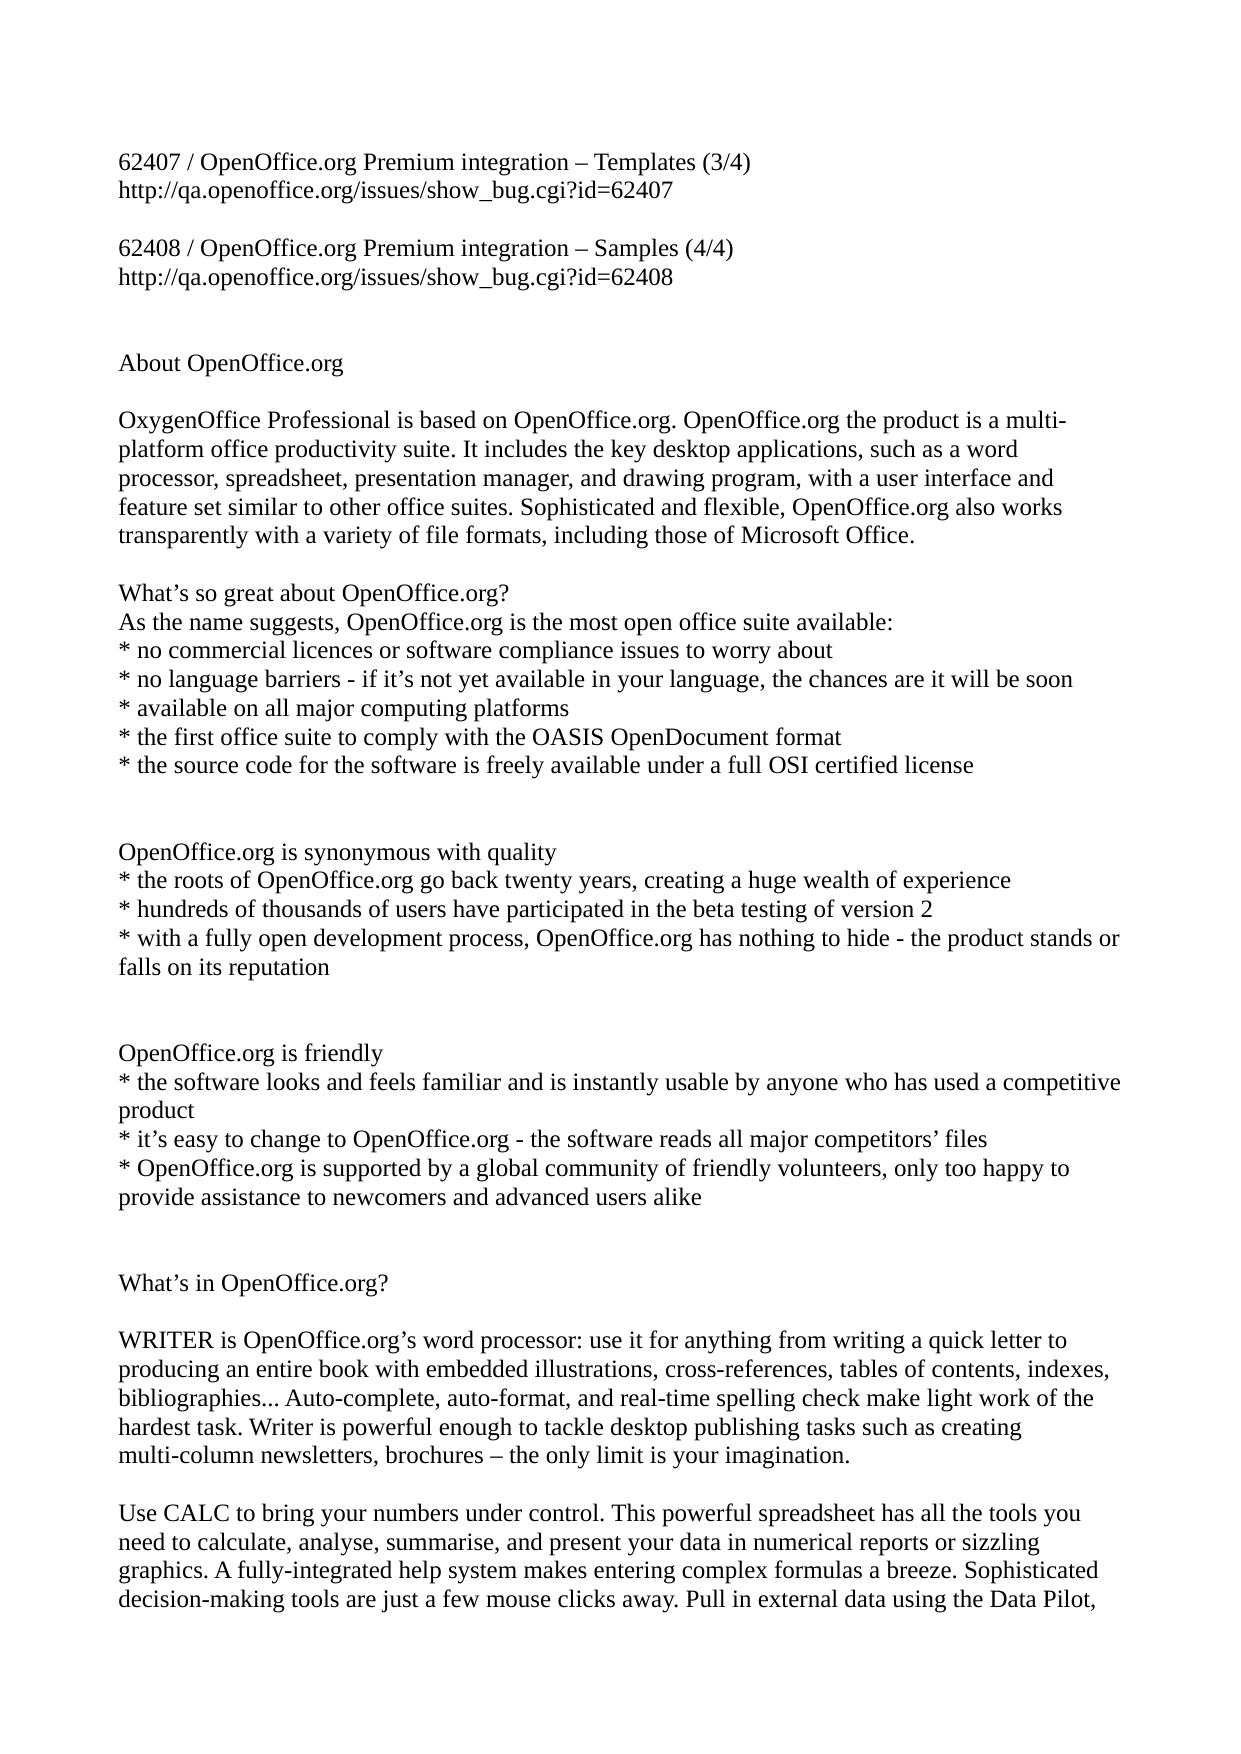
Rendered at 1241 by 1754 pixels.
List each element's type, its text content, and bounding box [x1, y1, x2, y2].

text * the software looks and feels familiar and is instantly usable by anyone who has used a competitive product [118, 1067, 1122, 1124]
text * the source code for the software is freely available under a full OSI certified license [118, 751, 1122, 779]
text multi-column newsletters, brochures – the only limit is your imagination. [118, 1441, 1122, 1469]
text OxygenOffice Professional is based on OpenOffice.org. OpenOffice.org the product is a multi-platform office productivity suite. It includes the key desktop applications, such as a word processor, spreadsheet, presentation manager, and drawing program, with a user interface and feature set similar to other office suites. Sophisticated and flexible, OpenOffice.org also works transparently with a variety of file formats, including those of Microsoft Office. [118, 406, 1122, 549]
text 62408 / OpenOffice.org Premium integration – Samples (4/4) [118, 233, 1122, 262]
text * no commercial licences or software compliance issues to worry about [118, 636, 1122, 664]
text * the first office suite to comply with the OASIS OpenDocument format [118, 722, 1122, 751]
text OpenOffice.org is friendly [118, 1038, 1122, 1067]
text * hundreds of thousands of users have participated in the beta testing of version 2 [118, 894, 1122, 923]
text 62407 / OpenOffice.org Premium integration – Templates (3/4) [118, 147, 1122, 176]
text * OpenOffice.org is supported by a global community of friendly volunteers, only too happy to provide assistance to newcomers and advanced users alike [118, 1153, 1122, 1211]
text What’s so great about OpenOffice.org? [118, 578, 1122, 607]
text * the roots of OpenOffice.org go back twenty years, creating a huge wealth of experience [118, 866, 1122, 894]
text * no language barriers - if it’s not yet available in your language, the chances are it will be soon [118, 664, 1122, 693]
text As the name suggests, OpenOffice.org is the most open office suite available: [118, 607, 1122, 636]
text * it’s easy to change to OpenOffice.org - the software reads all major competitors’ files [118, 1124, 1122, 1153]
text http://qa.openoffice.org/issues/show_bug.cgi?id=62408 [118, 262, 1122, 291]
text http://qa.openoffice.org/issues/show_bug.cgi?id=62407 [118, 176, 1122, 204]
text * with a fully open development process, OpenOffice.org has nothing to hide - the product stands or falls on its reputation [118, 923, 1122, 981]
text About OpenOffice.org [118, 348, 1122, 377]
text OpenOffice.org is synonymous with quality [118, 837, 1122, 866]
text What’s in OpenOffice.org? [118, 1268, 1122, 1297]
text Use CALC to bring your numbers under control. This powerful spreadsheet has all the tools you need to calculate, analyse, summarise, and present your data in numerical reports or sizzling graphics. A fully-integrated help system makes entering complex formulas a breeze. Sophisticated decision-making tools are just a few mouse clicks away. Pull in external data using the Data Pilot, [118, 1498, 1122, 1613]
text WRITER is OpenOffice.org’s word processor: use it for anything from writing a quick letter to producing an entire book with embedded illustrations, cross-references, tables of contents, indexes, bibliographies... Auto-complete, auto-format, and real-time spelling check make light work of the hardest task. Writer is powerful enough to tackle desktop publishing tasks such as creating [118, 1326, 1122, 1441]
text * available on all major computing platforms [118, 693, 1122, 722]
